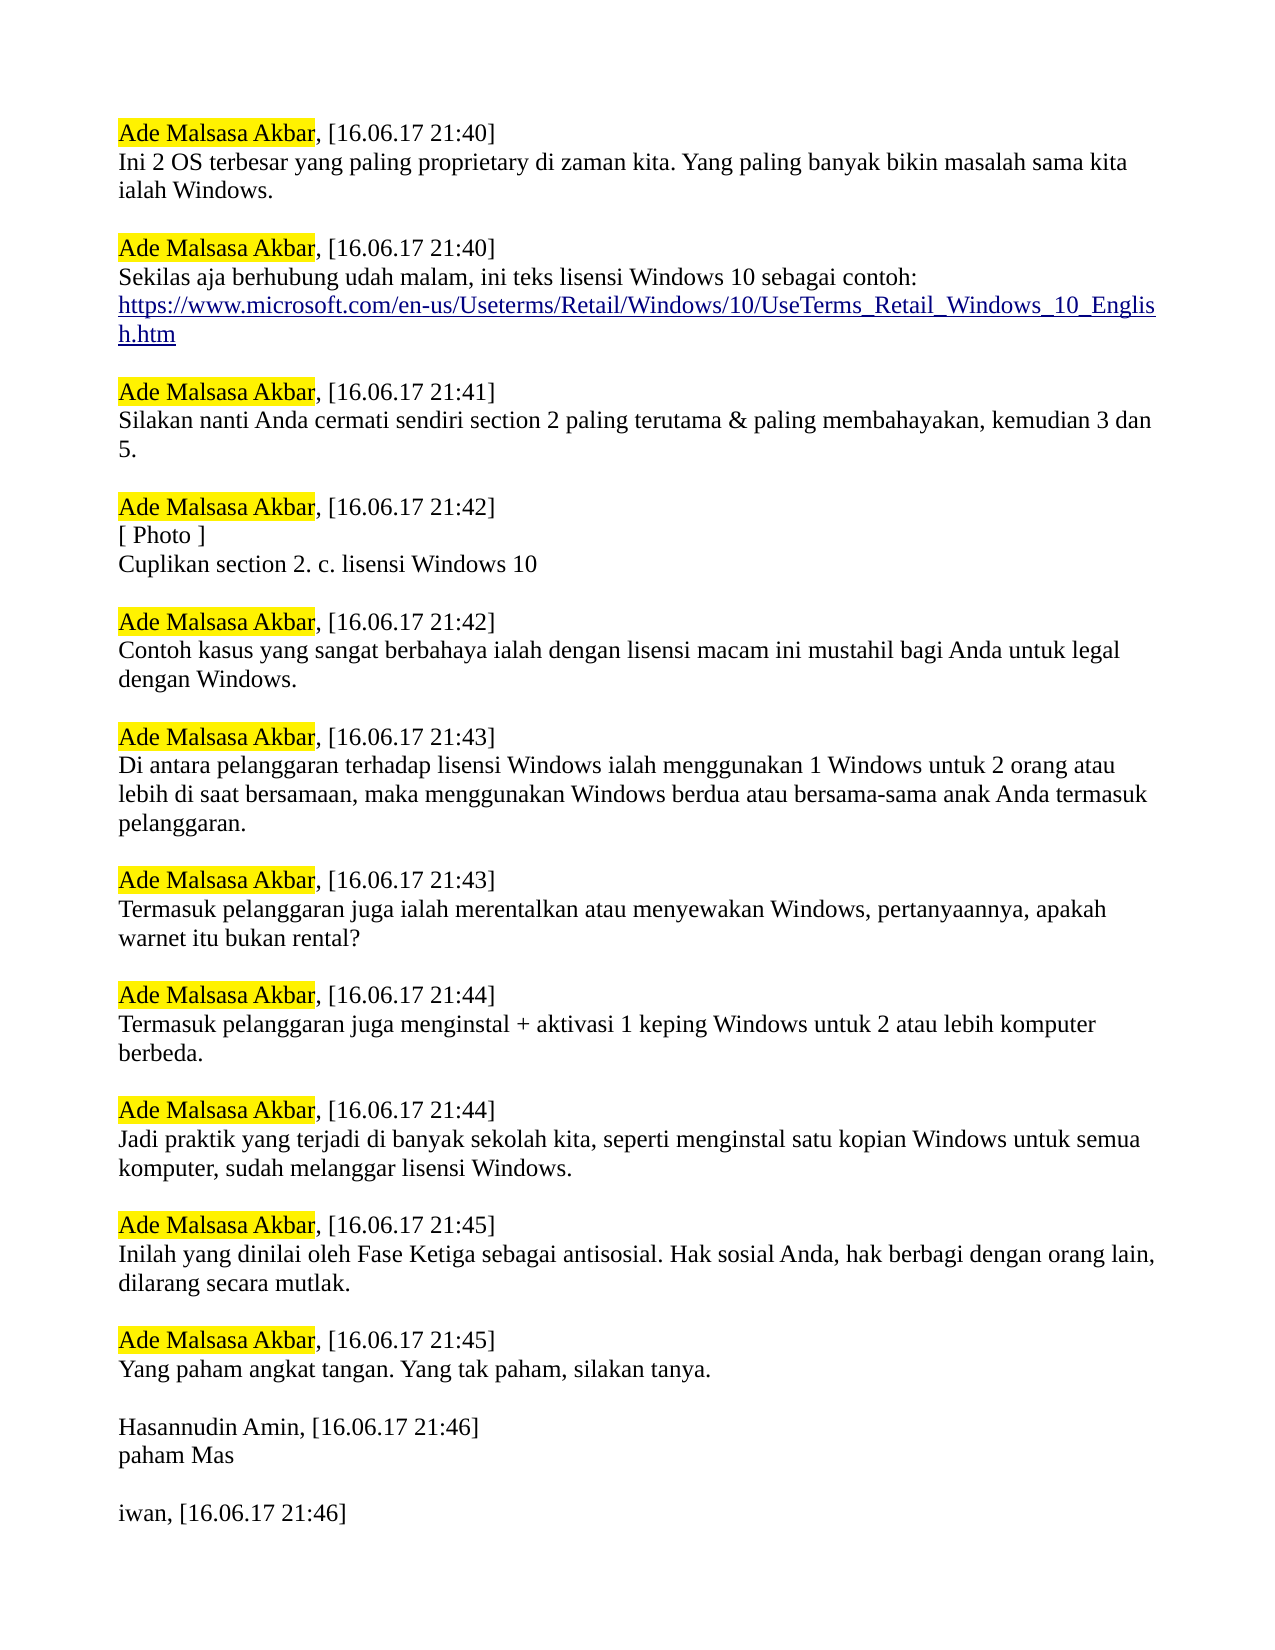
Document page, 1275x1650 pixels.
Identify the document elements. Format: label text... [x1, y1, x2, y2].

text Termasuk pelanggaran juga menginstal + aktivasi 1 keping Windows untuk 2 atau lebih komputer berbeda. [118, 1009, 1157, 1067]
text Ade Malsasa Akbar, [16.06.17 21:40] [118, 118, 1157, 147]
text Contoh kasus yang sangat berbahaya ialah dengan lisensi macam ini mustahil bagi Anda untuk legal dengan Windows. [118, 636, 1157, 693]
text Ade Malsasa Akbar, [16.06.17 21:42] [118, 492, 1157, 521]
text Ade Malsasa Akbar, [16.06.17 21:40] [118, 233, 1157, 262]
text Ini 2 OS terbesar yang paling proprietary di zaman kita. Yang paling banyak bikin masalah sama kita ialah Windows. [118, 147, 1157, 204]
text Hasannudin Amin, [16.06.17 21:46] [118, 1412, 1157, 1441]
text Di antara pelanggaran terhadap lisensi Windows ialah menggunakan 1 Windows untuk 2 orang atau lebih di saat bersamaan, maka menggunakan Windows berdua atau bersama-sama anak Anda termasuk pelanggaran. [118, 751, 1157, 837]
text Yang paham angkat tangan. Yang tak paham, silakan tanya. [118, 1354, 1157, 1383]
text Sekilas aja berhubung udah malam, ini teks lisensi Windows 10 sebagai contoh: https://www.microsoft.com/en-us/Useterms/Retail/Windows/10/UseTerms_Retail_Windows_10_English.htm [118, 262, 1157, 348]
text Ade Malsasa Akbar, [16.06.17 21:44] [118, 1096, 1157, 1124]
text Ade Malsasa Akbar, [16.06.17 21:42] [118, 607, 1157, 636]
text Ade Malsasa Akbar, [16.06.17 21:44] [118, 981, 1157, 1009]
text Cuplikan section 2. c. lisensi Windows 10 [118, 549, 1157, 578]
text Inilah yang dinilai oleh Fase Ketiga sebagai antisosial. Hak sosial Anda, hak berbagi dengan orang lain, dilarang secara mutlak. [118, 1239, 1157, 1297]
text iwan, [16.06.17 21:46] [118, 1498, 1157, 1527]
text Ade Malsasa Akbar, [16.06.17 21:45] [118, 1211, 1157, 1239]
text [ Photo ] [118, 521, 1157, 549]
text Ade Malsasa Akbar, [16.06.17 21:43] [118, 722, 1157, 751]
text Ade Malsasa Akbar, [16.06.17 21:43] [118, 866, 1157, 894]
text Silakan nanti Anda cermati sendiri section 2 paling terutama & paling membahayakan, kemudian 3 dan 5. [118, 406, 1157, 463]
text Jadi praktik yang terjadi di banyak sekolah kita, seperti menginstal satu kopian Windows untuk semua komputer, sudah melanggar lisensi Windows. [118, 1124, 1157, 1182]
text Ade Malsasa Akbar, [16.06.17 21:45] [118, 1326, 1157, 1354]
text Termasuk pelanggaran juga ialah merentalkan atau menyewakan Windows, pertanyaannya, apakah warnet itu bukan rental? [118, 894, 1157, 952]
text paham Mas [118, 1441, 1157, 1469]
text Ade Malsasa Akbar, [16.06.17 21:41] [118, 377, 1157, 406]
